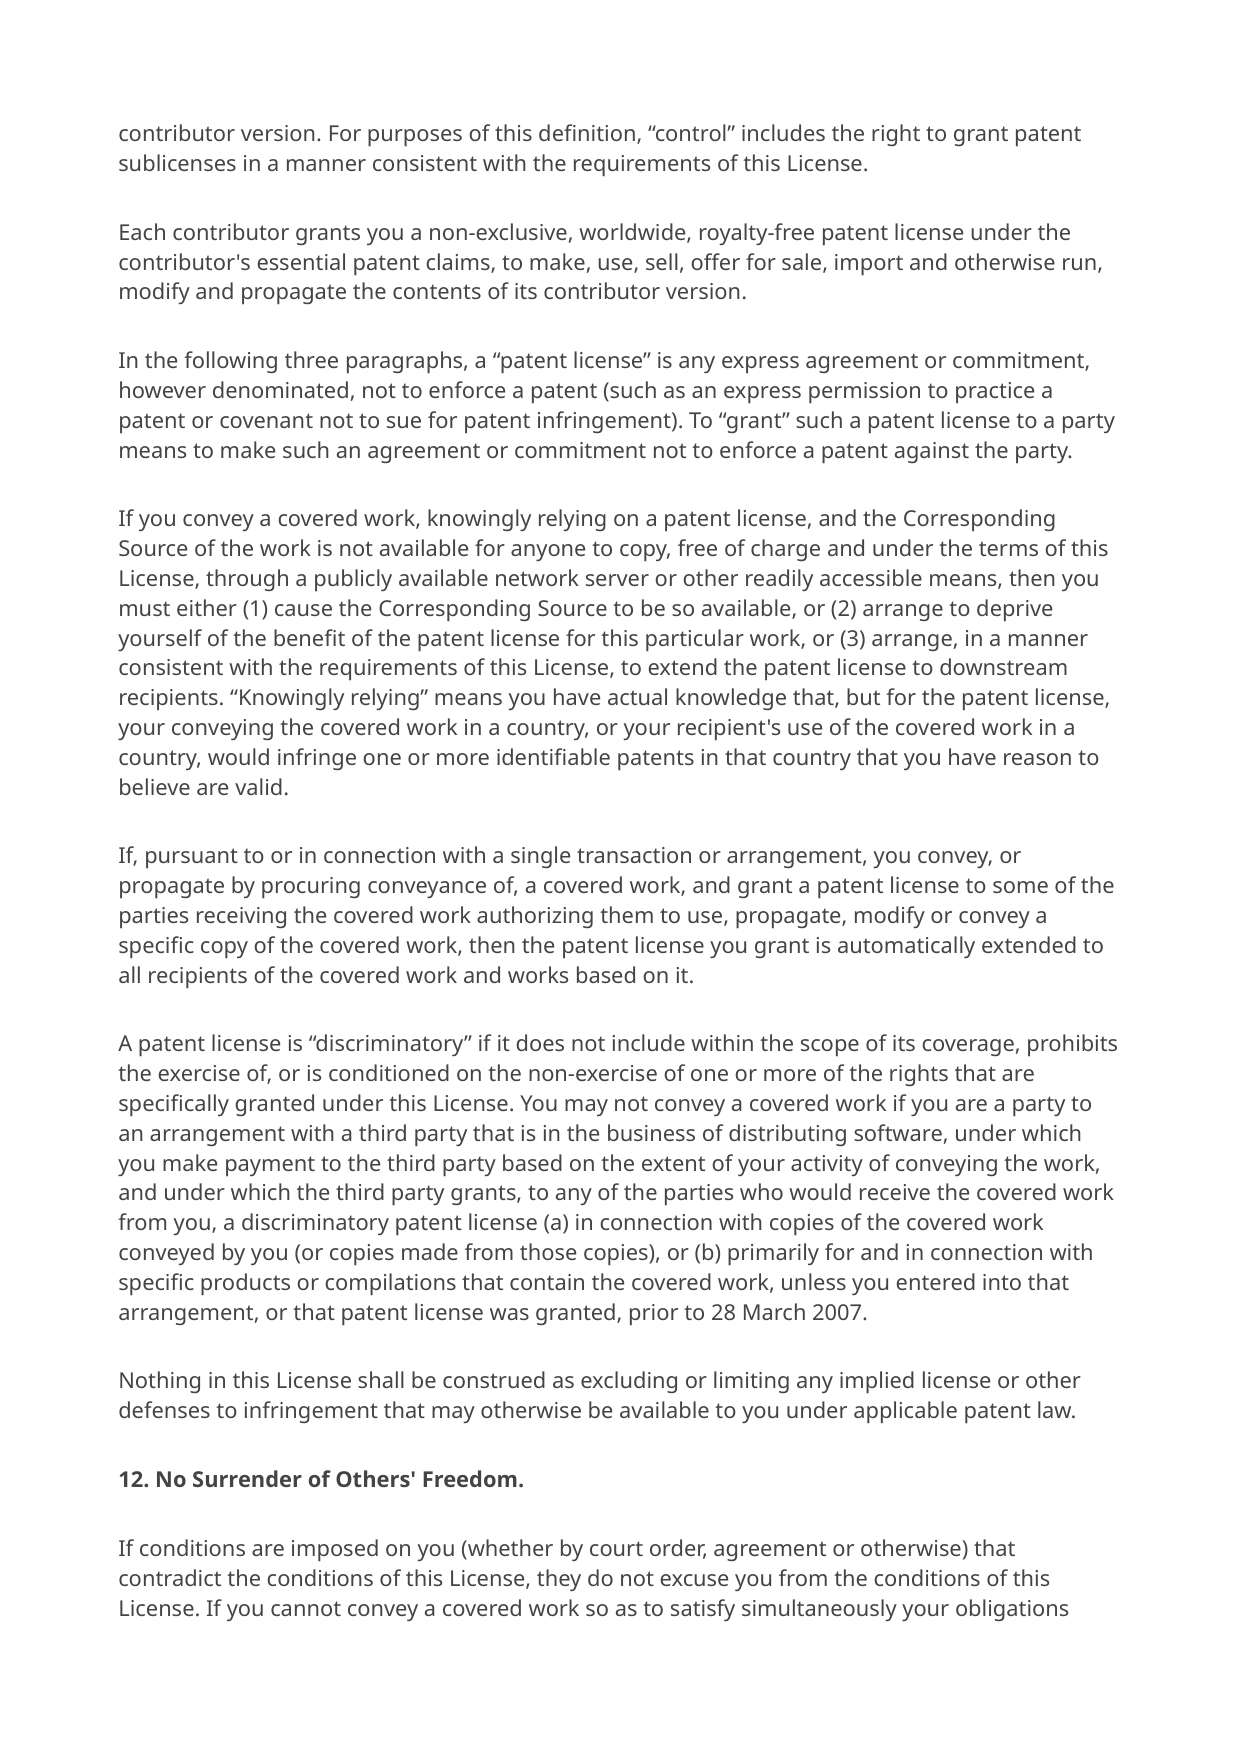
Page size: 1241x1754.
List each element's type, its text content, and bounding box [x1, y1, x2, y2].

text A patent license is “discriminatory” if it does not include within the scope of its coverage, prohibits the exercise of, or is conditioned on the non-exercise of one or more of the rights that are specifically granted under this License. You may not convey a covered work if you are a party to an arrangement with a third party that is in the business of distributing software, under which you make payment to the third party based on the extent of your activity of conveying the work, and under which the third party grants, to any of the parties who would receive the covered work from you, a discriminatory patent license (a) in connection with copies of the covered work conveyed by you (or copies made from those copies), or (b) primarily for and in connection with specific products or compilations that contain the covered work, unless you entered into that arrangement, or that patent license was granted, prior to 28 March 2007. [118, 1028, 1122, 1326]
text If you convey a covered work, knowingly relying on a patent license, and the Corresponding Source of the work is not available for anyone to copy, free of charge and under the terms of this License, through a publicly available network server or other readily accessible means, then you must either (1) cause the Corresponding Source to be so available, or (2) arrange to deprive yourself of the benefit of the patent license for this particular work, or (3) arrange, in a manner consistent with the requirements of this License, to extend the patent license to downstream recipients. “Knowingly relying” means you have actual knowledge that, but for the patent license, your conveying the covered work in a country, or your recipient's use of the covered work in a country, would infringe one or more identifiable patents in that country that you have reason to believe are valid. [118, 503, 1122, 801]
text If, pursuant to or in connection with a single transaction or arrangement, you convey, or propagate by procuring conveyance of, a covered work, and grant a patent license to some of the parties receiving the covered work authorizing them to use, propagate, modify or convey a specific copy of the covered work, then the patent license you grant is automatically extended to all recipients of the covered work and works based on it. [118, 840, 1122, 989]
text Each contributor grants you a non-exclusive, worldwide, royalty-free patent license under the contributor's essential patent claims, to make, use, sell, offer for sale, import and otherwise run, modify and propagate the contents of its contributor version. [118, 217, 1122, 306]
text 12. No Surrender of Others' Freedom. [118, 1464, 1122, 1494]
text In the following three paragraphs, a “patent license” is any express agreement or commitment, however denominated, not to enforce a patent (such as an express permission to practice a patent or covenant not to sue for patent infringement). To “grant” such a patent license to a party means to make such an agreement or commitment not to enforce a patent against the party. [118, 345, 1122, 464]
text Nothing in this License shall be construed as excluding or limiting any implied license or other defenses to infringement that may otherwise be available to you under applicable patent law. [118, 1365, 1122, 1425]
text If conditions are imposed on you (whether by court order, agreement or otherwise) that contradict the conditions of this License, they do not excuse you from the conditions of this License. If you cannot convey a covered work so as to satisfy simultaneously your obligations [118, 1533, 1122, 1622]
text contributor version. For purposes of this definition, “control” includes the right to grant patent sublicenses in a manner consistent with the requirements of this License. [118, 118, 1122, 178]
